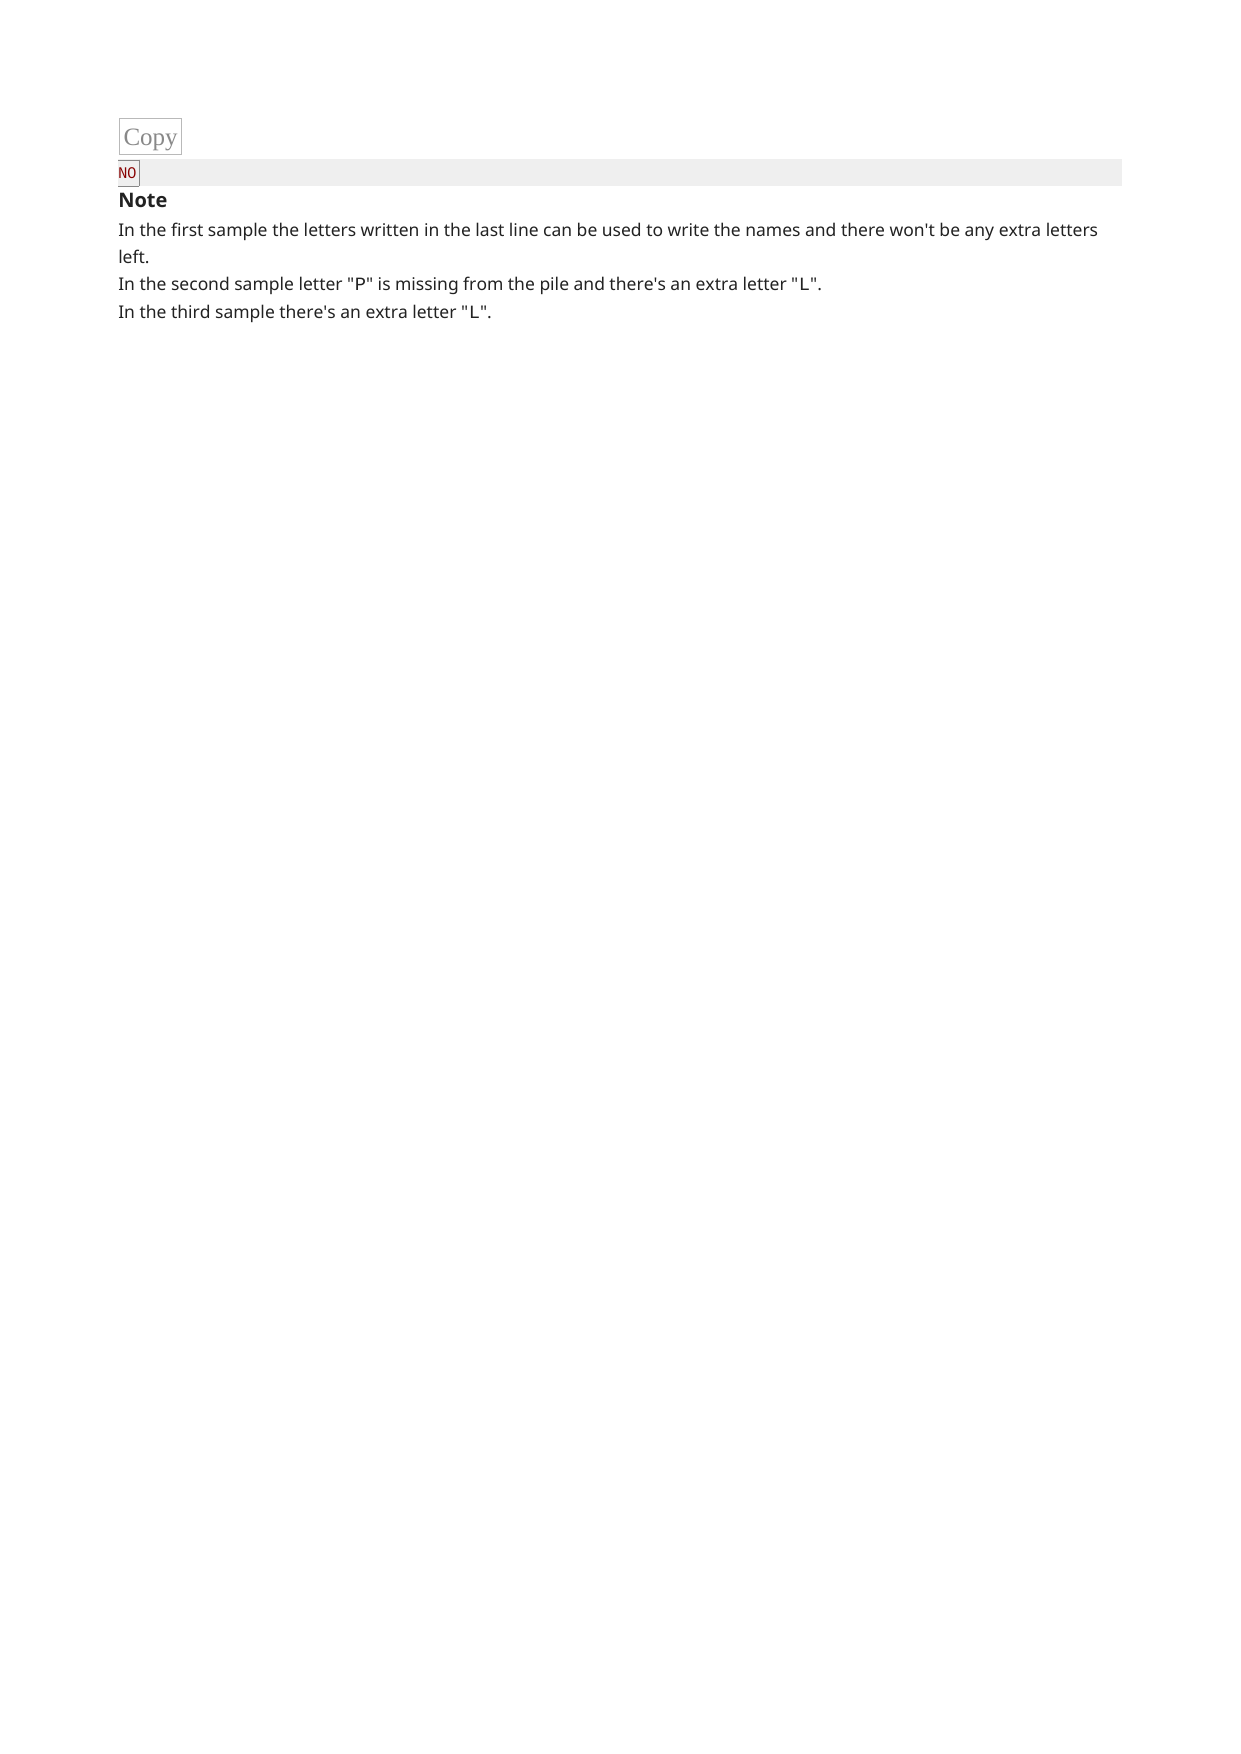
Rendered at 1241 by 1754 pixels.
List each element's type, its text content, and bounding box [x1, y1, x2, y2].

text In the third sample there's an extra letter "L". [118, 300, 1122, 324]
text [182, 118, 1121, 154]
text In the second sample letter "P" is missing from the pile and there's an extra letter "L". [118, 272, 1122, 296]
text NO [118, 161, 139, 186]
text Note [118, 186, 1122, 213]
text [140, 159, 1122, 186]
text Copy [120, 119, 181, 154]
text In the first sample the letters written in the last line can be used to write the names and there won't be any extra letters left. [118, 217, 1122, 268]
